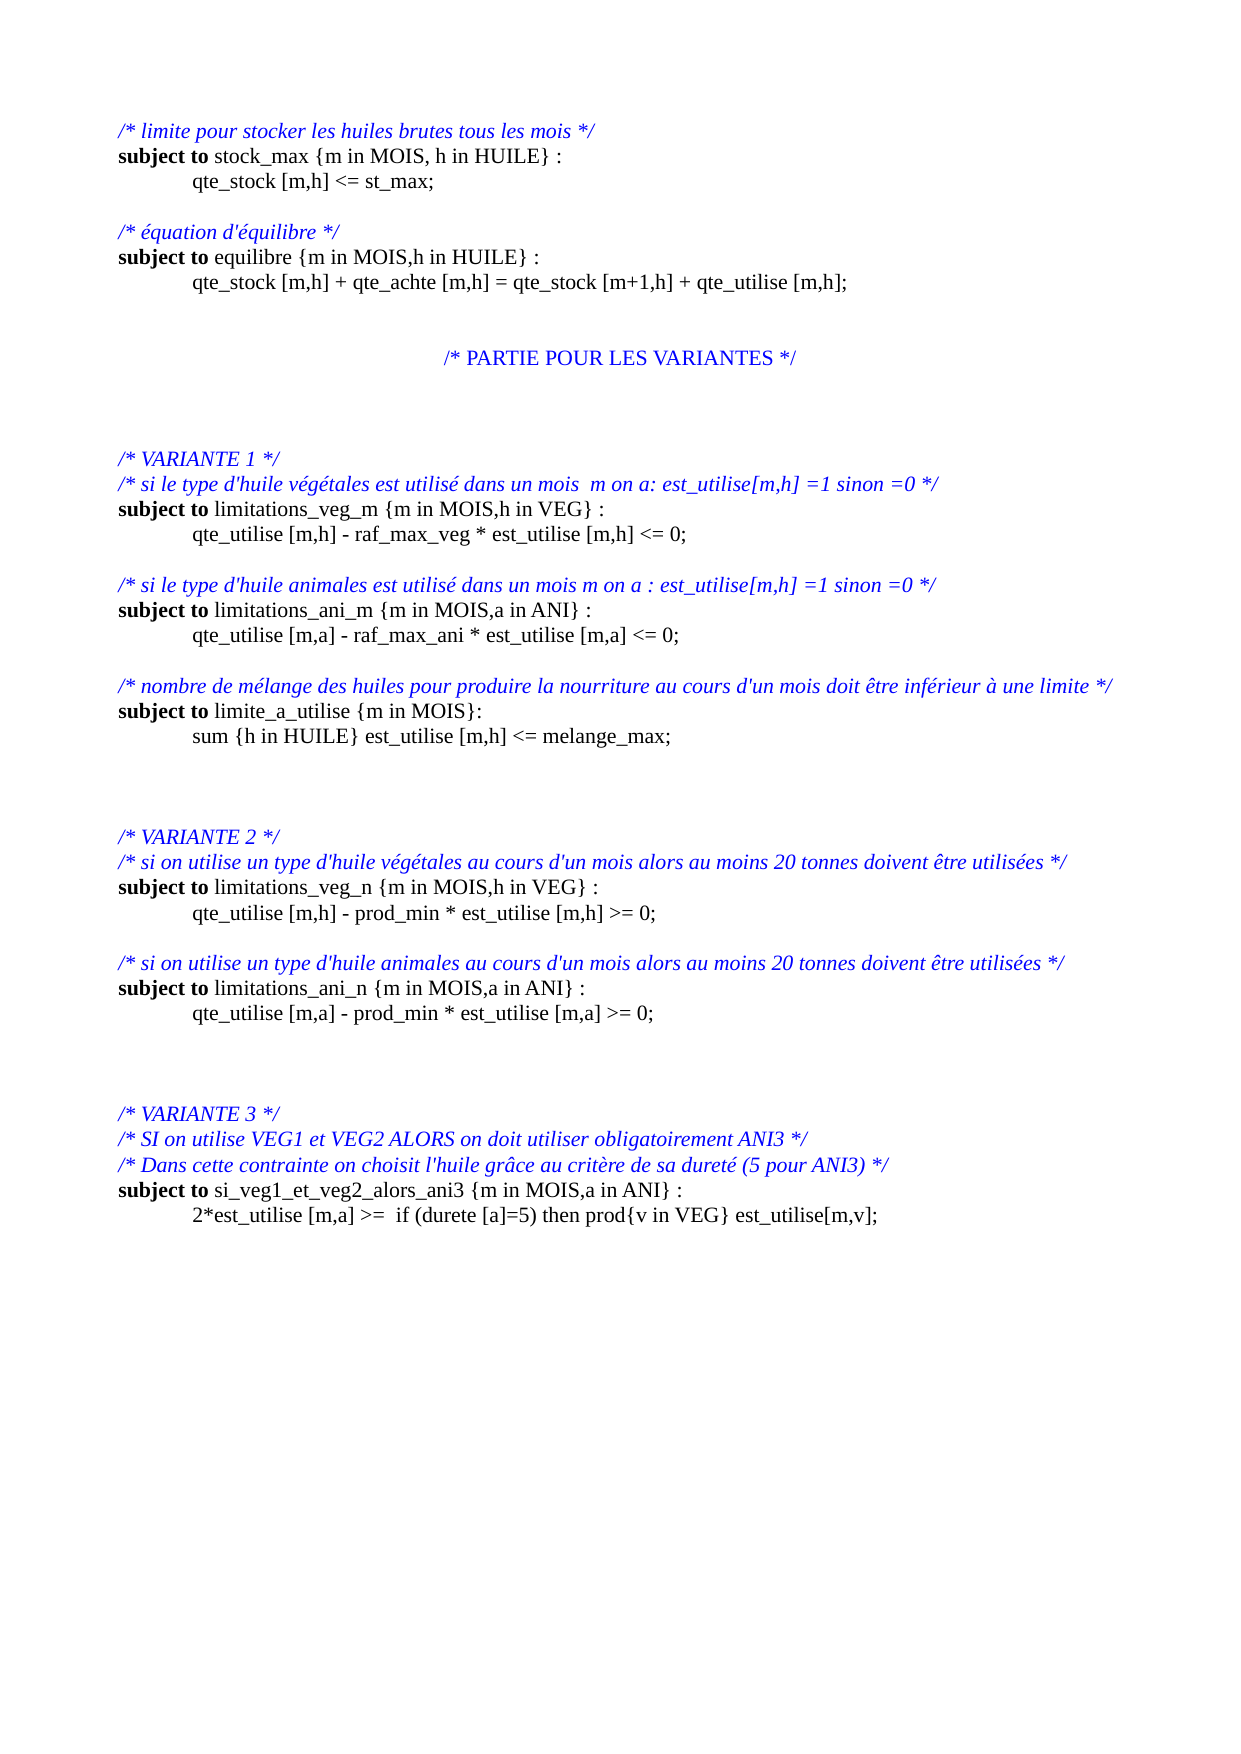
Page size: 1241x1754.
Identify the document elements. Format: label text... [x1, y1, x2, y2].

text /* si le type d'huile animales est utilisé dans un mois m on a : est_utilise[m,h] =1 sinon =0 */ [118, 572, 1122, 597]
text qte_utilise [m,a] - raf_max_ani * est_utilise [m,a] <= 0; [118, 622, 1122, 647]
text /* si on utilise un type d'huile animales au cours d'un mois alors au moins 20 tonnes doivent être utilisées */ [118, 950, 1122, 975]
text subject to si_veg1_et_veg2_alors_ani3 {m in MOIS,a in ANI} : [118, 1177, 1122, 1202]
text subject to equilibre {m in MOIS,h in HUILE} : [118, 244, 1122, 269]
text /* équation d'équilibre */ [118, 219, 1122, 244]
text qte_stock [m,h] + qte_achte [m,h] = qte_stock [m+1,h] + qte_utilise [m,h]; [118, 269, 1122, 294]
text /* si le type d'huile végétales est utilisé dans un mois m on a: est_utilise[m,h] =1 sinon =0 */ [118, 471, 1122, 496]
text subject to stock_max {m in MOIS, h in HUILE} : [118, 143, 1122, 168]
text qte_utilise [m,h] - prod_min * est_utilise [m,h] >= 0; [118, 899, 1122, 925]
text /* SI on utilise VEG1 et VEG2 ALORS on doit utiliser obligatoirement ANI3 */ [118, 1126, 1122, 1152]
text qte_stock [m,h] <= st_max; [118, 168, 1122, 194]
text /* nombre de mélange des huiles pour produire la nourriture au cours d'un mois doit être inférieur à une limite */ [118, 673, 1122, 698]
text qte_utilise [m,h] - raf_max_veg * est_utilise [m,h] <= 0; [118, 521, 1122, 547]
text 2*est_utilise [m,a] >= if (durete [a]=5) then prod{v in VEG} est_utilise[m,v]; [118, 1202, 1122, 1227]
text sum {h in HUILE} est_utilise [m,h] <= melange_max; [118, 723, 1122, 748]
text /* VARIANTE 3 */ [118, 1101, 1122, 1126]
text /* limite pour stocker les huiles brutes tous les mois */ [118, 118, 1122, 143]
text /* Dans cette contrainte on choisit l'huile grâce au critère de sa dureté (5 pour ANI3) */ [118, 1152, 1122, 1177]
text /* VARIANTE 2 */ [118, 824, 1122, 849]
text /* VARIANTE 1 */ [118, 446, 1122, 471]
text /* si on utilise un type d'huile végétales au cours d'un mois alors au moins 20 tonnes doivent être utilisées */ [118, 849, 1122, 874]
text /* PARTIE POUR LES VARIANTES */ [118, 345, 1122, 370]
text [118, 1227, 1122, 1631]
text subject to limitations_ani_n {m in MOIS,a in ANI} : [118, 975, 1122, 1000]
text subject to limitations_veg_m {m in MOIS,h in VEG} : [118, 496, 1122, 521]
text qte_utilise [m,a] - prod_min * est_utilise [m,a] >= 0; [118, 1000, 1122, 1026]
text subject to limitations_veg_n {m in MOIS,h in VEG} : [118, 874, 1122, 899]
text subject to limite_a_utilise {m in MOIS}: [118, 698, 1122, 723]
text subject to limitations_ani_m {m in MOIS,a in ANI} : [118, 597, 1122, 622]
